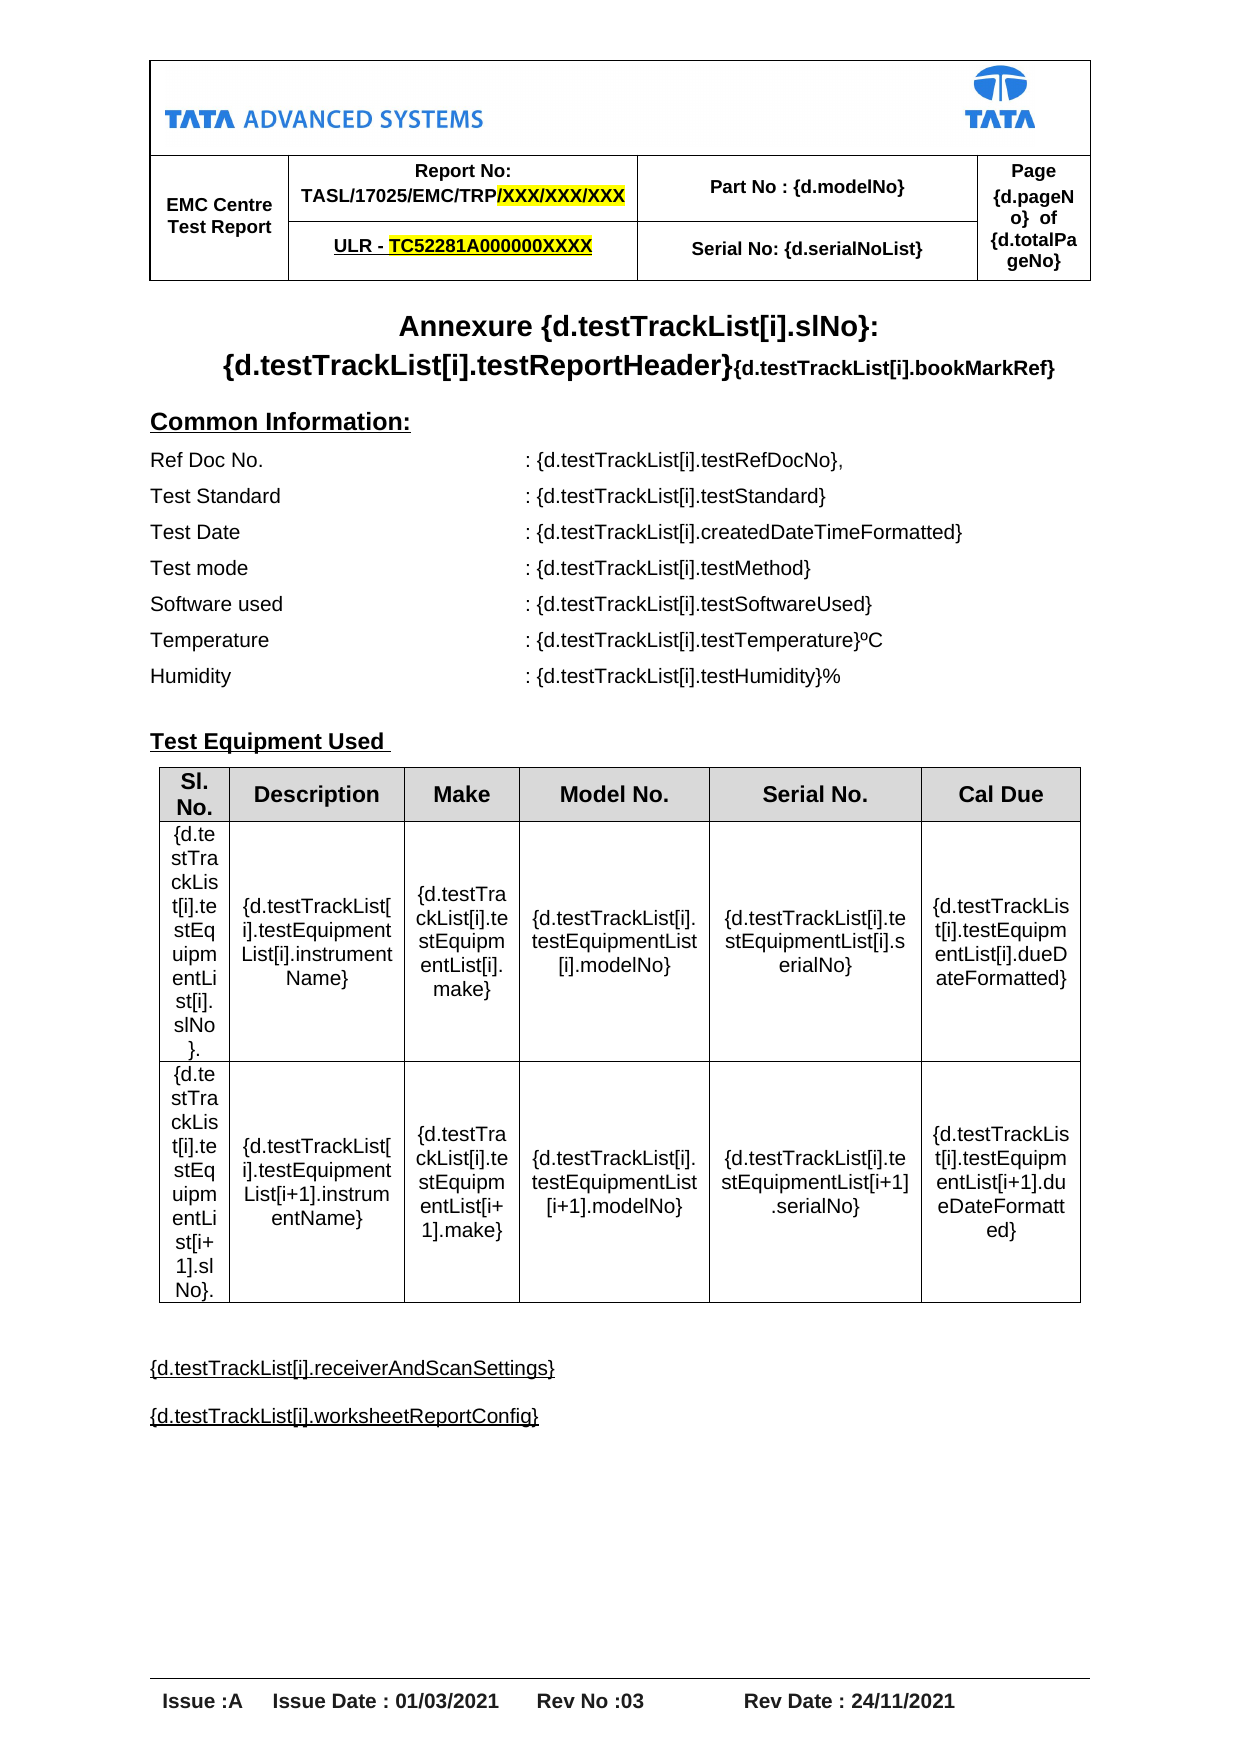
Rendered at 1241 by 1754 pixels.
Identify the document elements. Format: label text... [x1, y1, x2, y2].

text {d.testTrackList[i].receiverAndScanSettings} [150, 1356, 1090, 1379]
text Software used : {d.testTrackList[i].testSoftwareUsed} [150, 592, 1090, 616]
text Test mode : {d.testTrackList[i].testMethod} [150, 556, 1090, 580]
text {d.testTrackList[i].worksheetReportConfig} [150, 1403, 1090, 1454]
table_header Serial No. [710, 768, 921, 821]
table_header Description [230, 768, 404, 821]
table_header Sl. No. [160, 768, 229, 821]
table_cell {d.testTrackList[i].testEquipmentList[i+1].slNo}. [160, 1062, 229, 1302]
table_cell {d.testTrackList[i].testEquipmentList[i].make} [405, 822, 519, 1061]
table_cell {d.testTrackList[i].testEquipmentList[i].dueDateFormatted} [922, 822, 1080, 1061]
table_header Cal Due [922, 768, 1080, 821]
table_cell {d.testTrackList[i].testEquipmentList[i+1].serialNo} [710, 1062, 921, 1302]
picture [165, 65, 1035, 147]
text Test Equipment Used [150, 728, 1090, 754]
table_header Model No. [520, 768, 709, 821]
text Ref Doc No. : {d.testTrackList[i].testRefDocNo}, [150, 448, 1090, 472]
text Temperature : {d.testTrackList[i].testTemperature}ºC [150, 628, 1090, 652]
table_cell {d.testTrackList[i].testEquipmentList[i+1].modelNo} [520, 1062, 709, 1302]
subtitle Annexure {d.testTrackList[i].slNo}: {d.testTrackList[i].testReportHeader}{d.testTrackList[i].bookMarkRef} [187, 309, 1090, 381]
text Common Information: [150, 407, 1090, 436]
table_cell {d.testTrackList[i].testEquipmentList[i].instrumentName} [230, 822, 404, 1061]
table_cell {d.testTrackList[i].testEquipmentList[i+1].instrumentName} [230, 1062, 404, 1302]
table_header Make [405, 768, 519, 821]
table_cell {d.testTrackList[i].testEquipmentList[i+1].dueDateFormatted} [922, 1062, 1080, 1302]
table_cell {d.testTrackList[i].testEquipmentList[i].modelNo} [520, 822, 709, 1061]
table_cell {d.testTrackList[i].testEquipmentList[i+1].make} [405, 1062, 519, 1302]
text Test Standard : {d.testTrackList[i].testStandard} [150, 484, 1090, 508]
table_cell {d.testTrackList[i].testEquipmentList[i].slNo}. [160, 822, 229, 1061]
text Humidity : {d.testTrackList[i].testHumidity}% [150, 664, 1090, 688]
text Test Date : {d.testTrackList[i].createdDateTimeFormatted} [150, 520, 1090, 544]
table_cell {d.testTrackList[i].testEquipmentList[i].serialNo} [710, 822, 921, 1061]
